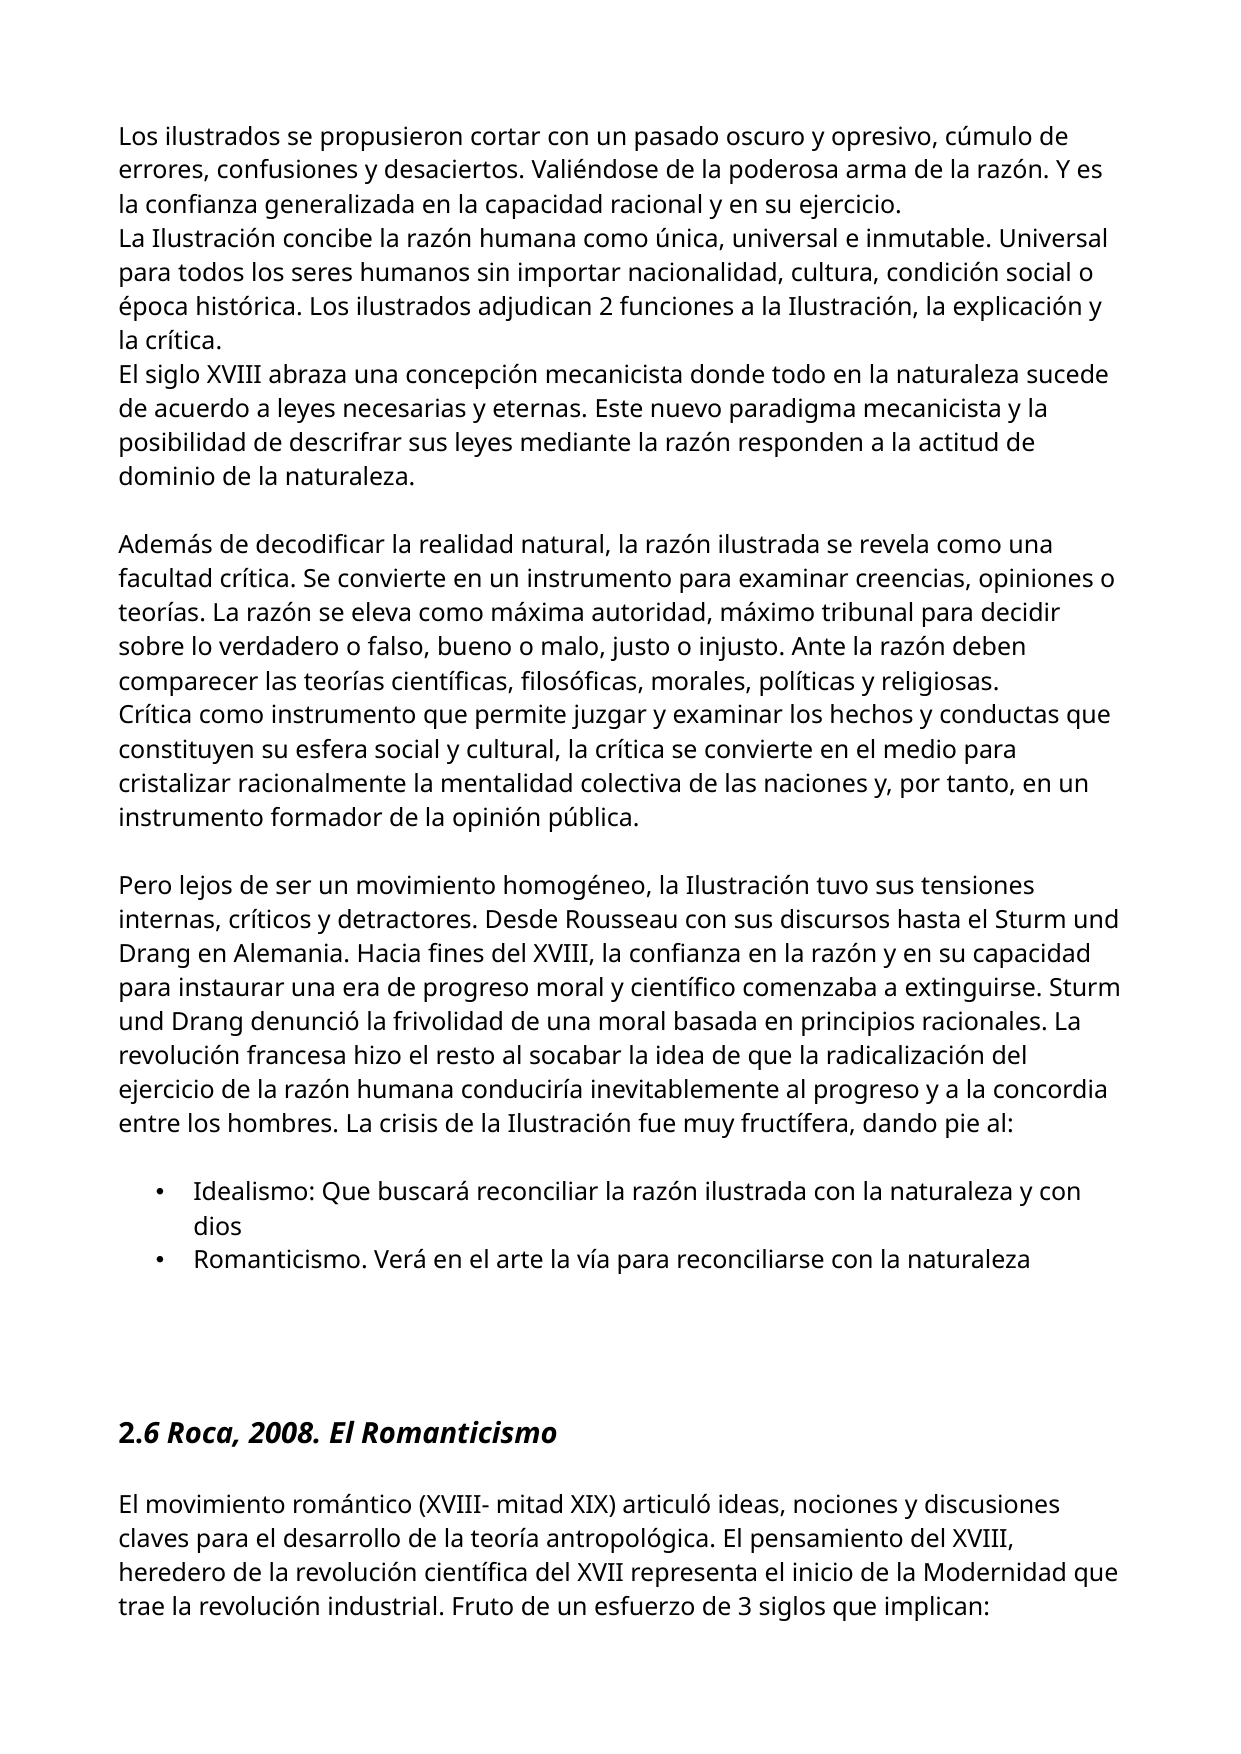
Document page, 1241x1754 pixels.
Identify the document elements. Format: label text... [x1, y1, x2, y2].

text Crítica como instrumento que permite juzgar y examinar los hechos y conductas que constituyen su esfera social y cultural, la crítica se convierte en el medio para cristalizar racionalmente la mentalidad colectiva de las naciones y, por tanto, en un instrumento formador de la opinión pública. [118, 697, 1122, 833]
list Romanticismo. Verá en el arte la vía para reconciliarse con la naturaleza [156, 1242, 1122, 1310]
text 2.6 Roca, 2008. El Romanticismo [118, 1412, 1122, 1452]
text El movimiento romántico (XVIII- mitad XIX) articuló ideas, nociones y discusiones claves para el desarrollo de la teoría antropológica. El pensamiento del XVIII, heredero de la revolución científica del XVII representa el inicio de la Modernidad que trae la revolución industrial. Fruto de un esfuerzo de 3 siglos que implican: [118, 1486, 1122, 1622]
list Idealismo: Que buscará reconciliar la razón ilustrada con la naturaleza y con dios [156, 1174, 1122, 1242]
text Pero lejos de ser un movimiento homogéneo, la Ilustración tuvo sus tensiones internas, críticos y detractores. Desde Rousseau con sus discursos hasta el Sturm und Drang en Alemania. Hacia fines del XVIII, la confianza en la razón y en su capacidad para instaurar una era de progreso moral y científico comenzaba a extinguirse. Sturm und Drang denunció la frivolidad de una moral basada en principios racionales. La revolución francesa hizo el resto al socabar la idea de que la radicalización del ejercicio de la razón humana conduciría inevitablemente al progreso y a la concordia entre los hombres. La crisis de la Ilustración fue muy fructífera, dando pie al: [118, 867, 1122, 1140]
text Además de decodificar la realidad natural, la razón ilustrada se revela como una facultad crítica. Se convierte en un instrumento para examinar creencias, opiniones o teorías. La razón se eleva como máxima autoridad, máximo tribunal para decidir sobre lo verdadero o falso, bueno o malo, justo o injusto. Ante la razón deben comparecer las teorías científicas, filosóficas, morales, políticas y religiosas. [118, 527, 1122, 697]
text El siglo XVIII abraza una concepción mecanicista donde todo en la naturaleza sucede de acuerdo a leyes necesarias y eternas. Este nuevo paradigma mecanicista y la posibilidad de descrifrar sus leyes mediante la razón responden a la actitud de dominio de la naturaleza. [118, 357, 1122, 493]
text Los ilustrados se propusieron cortar con un pasado oscuro y opresivo, cúmulo de errores, confusiones y desaciertos. Valiéndose de la poderosa arma de la razón. Y es la confianza generalizada en la capacidad racional y en su ejercicio. La Ilustración concibe la razón humana como única, universal e inmutable. Universal para todos los seres humanos sin importar nacionalidad, cultura, condición social o época histórica. Los ilustrados adjudican 2 funciones a la Ilustración, la explicación y la crítica. [118, 118, 1122, 357]
